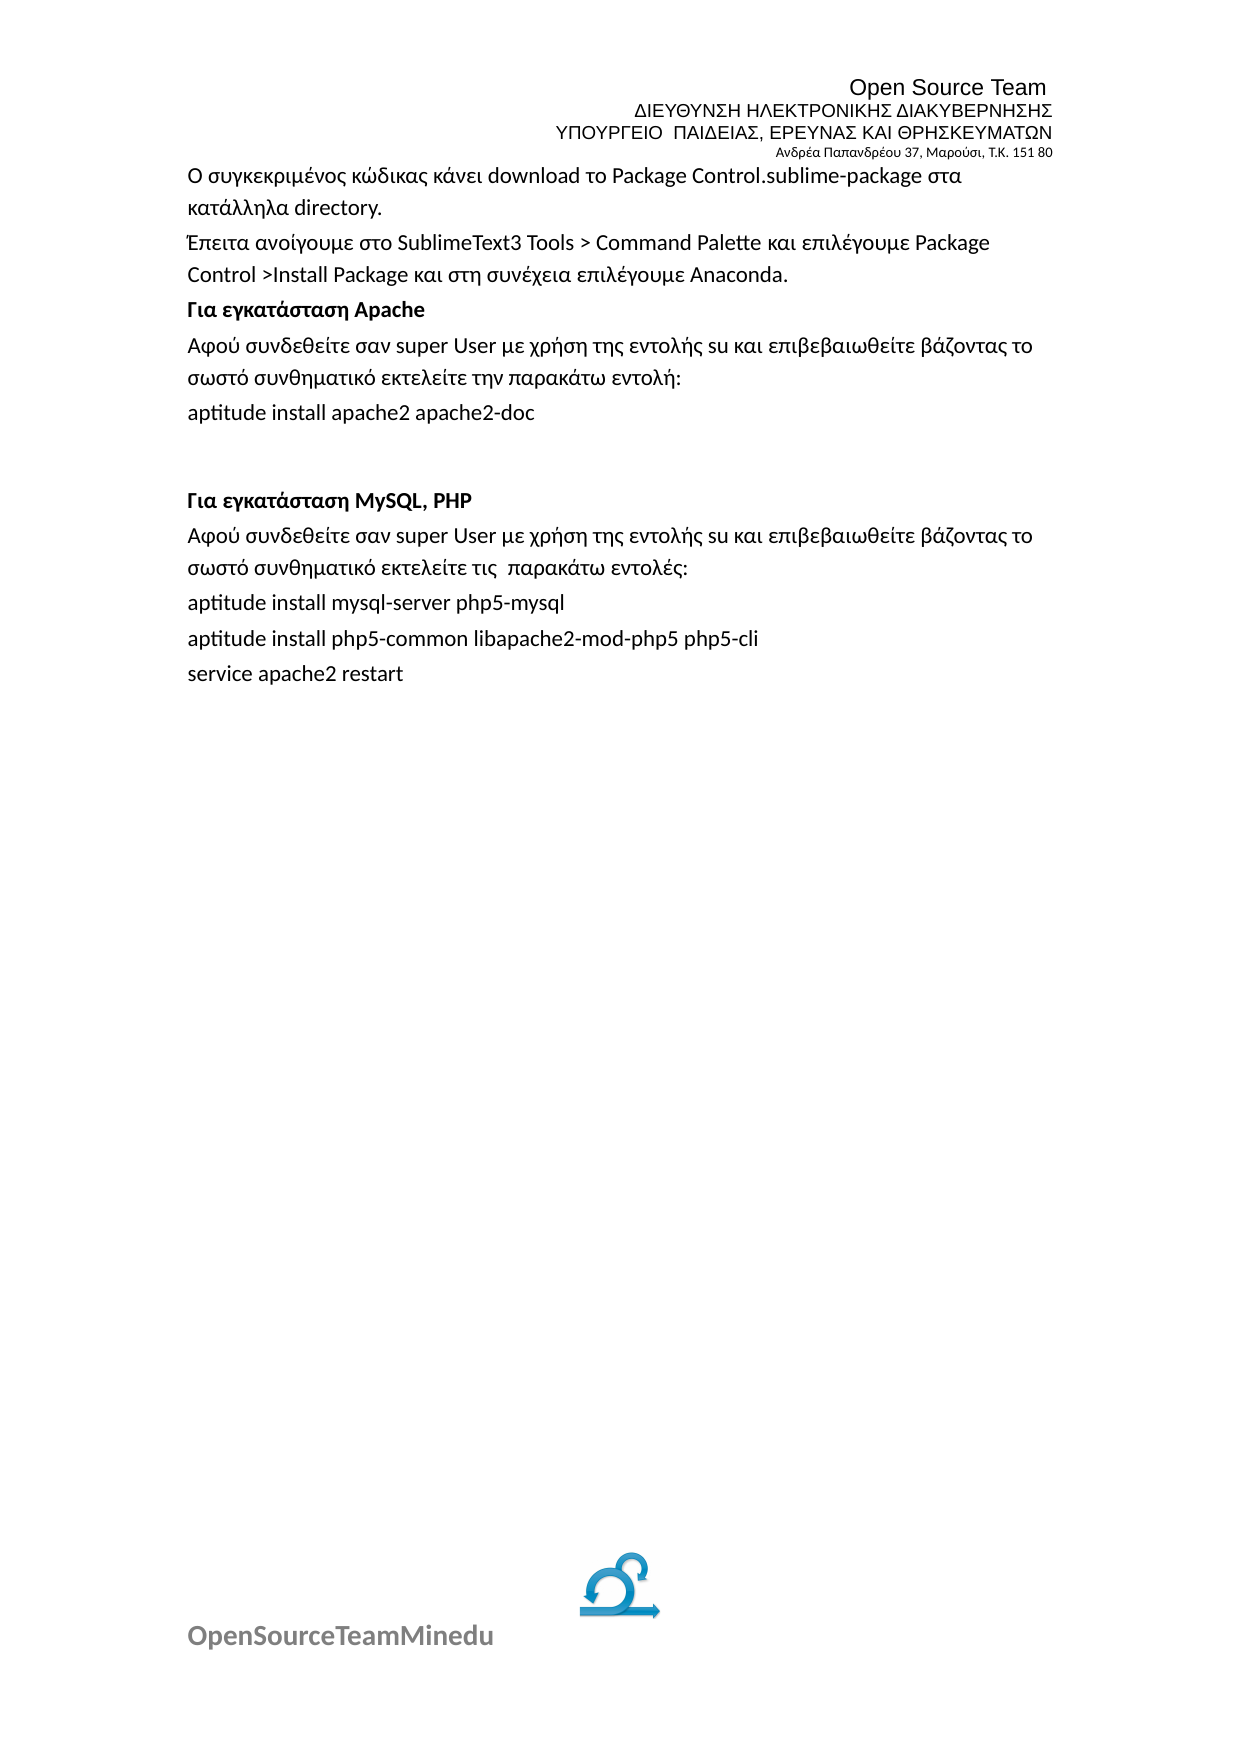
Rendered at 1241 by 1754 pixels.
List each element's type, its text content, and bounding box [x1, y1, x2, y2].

text Για εγκατάσταση Apache [187, 296, 1053, 324]
text Για εγκατάσταση MySQL, PHP [187, 486, 1053, 514]
text Αφού συνδεθείτε σαν super User με χρήση της εντολής su και επιβεβαιωθείτε βάζοντας το σωστό συνθηματικό εκτελείτε τις παρακάτω εντολές: [187, 521, 1053, 581]
text Αφού συνδεθείτε σαν super User με χρήση της εντολής su και επιβεβαιωθείτε βάζοντας το σωστό συνθηματικό εκτελείτε την παρακάτω εντολή: [187, 331, 1053, 391]
text aptitude install apache2 apache2-doc [187, 398, 1053, 426]
picture [579, 1550, 661, 1619]
text aptitude install mysql-server php5-mysql [187, 588, 1053, 617]
text service apache2 restart [187, 659, 1053, 687]
text aptitude install php5-common libapache2-mod-php5 php5-cli [187, 624, 1053, 652]
text Ο συγκεκριμένος κώδικας κάνει download το Package Control.sublime-package στα κατάλληλα directory. [187, 161, 1053, 221]
text Έπειτα ανοίγουμε στο SublimeText3 Tools > Command Palette και επιλέγουμε Package Control >Install Package και στη συνέχεια επιλέγουμε Anaconda. [187, 228, 1053, 288]
